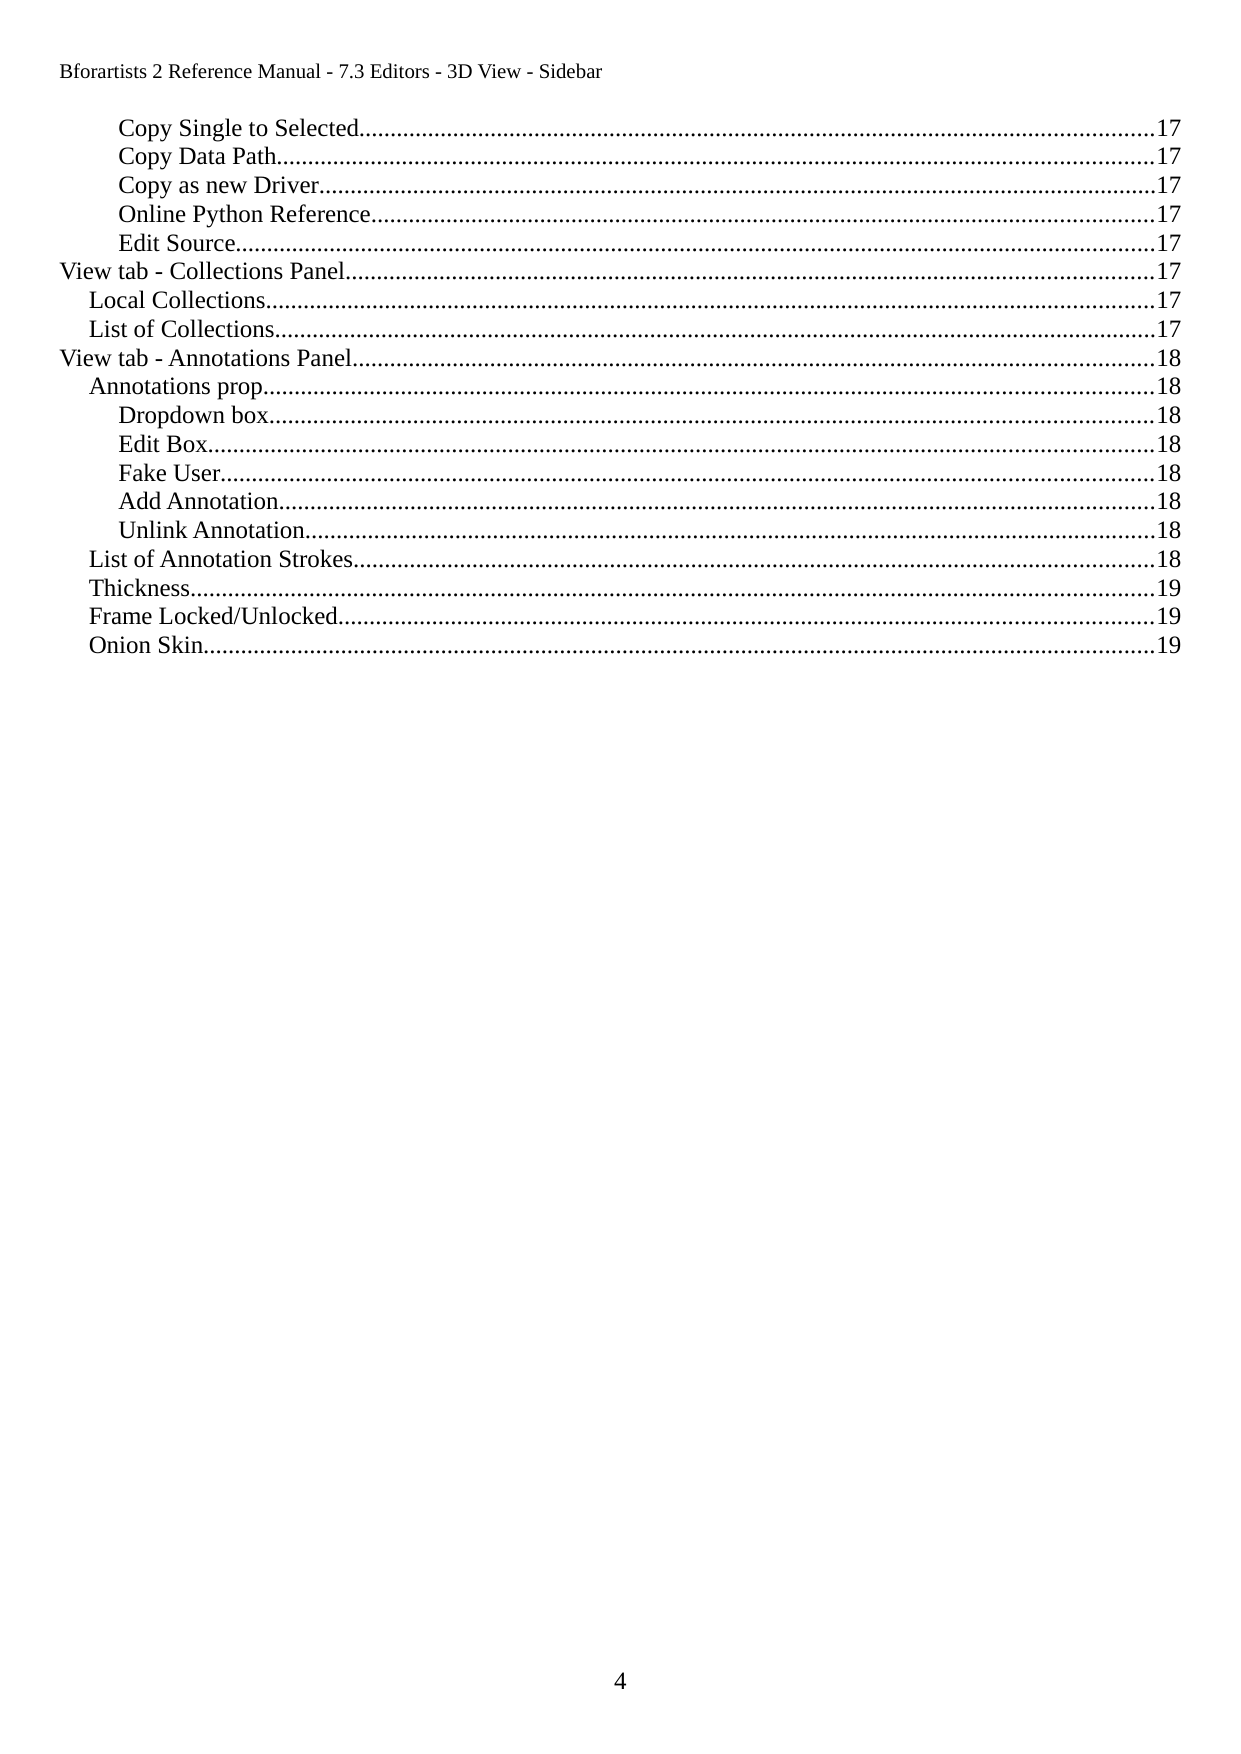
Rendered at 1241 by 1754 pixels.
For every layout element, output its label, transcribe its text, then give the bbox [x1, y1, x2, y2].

text Frame Locked/Unlocked 19 [88, 601, 1181, 630]
text Add Annotation 18 [118, 486, 1181, 515]
text Copy Single to Selected 17 [118, 113, 1181, 141]
text Edit Source 17 [118, 228, 1181, 256]
text Thickness 19 [88, 573, 1181, 601]
text Online Python Reference 17 [118, 199, 1181, 228]
text Unlink Annotation 18 [118, 515, 1181, 544]
text Annotations prop 18 [88, 371, 1181, 400]
text Copy Data Path 17 [118, 141, 1181, 170]
text Copy as new Driver 17 [118, 170, 1181, 199]
text List of Annotation Strokes 18 [88, 544, 1181, 573]
text Onion Skin 19 [88, 630, 1181, 659]
text View tab - Collections Panel 17 [59, 256, 1181, 285]
text Edit Box 18 [118, 429, 1181, 458]
text Local Collections 17 [88, 285, 1181, 314]
text Fake User 18 [118, 458, 1181, 486]
text List of Collections 17 [88, 314, 1181, 343]
text Dropdown box 18 [118, 400, 1181, 429]
text View tab - Annotations Panel 18 [59, 343, 1181, 371]
